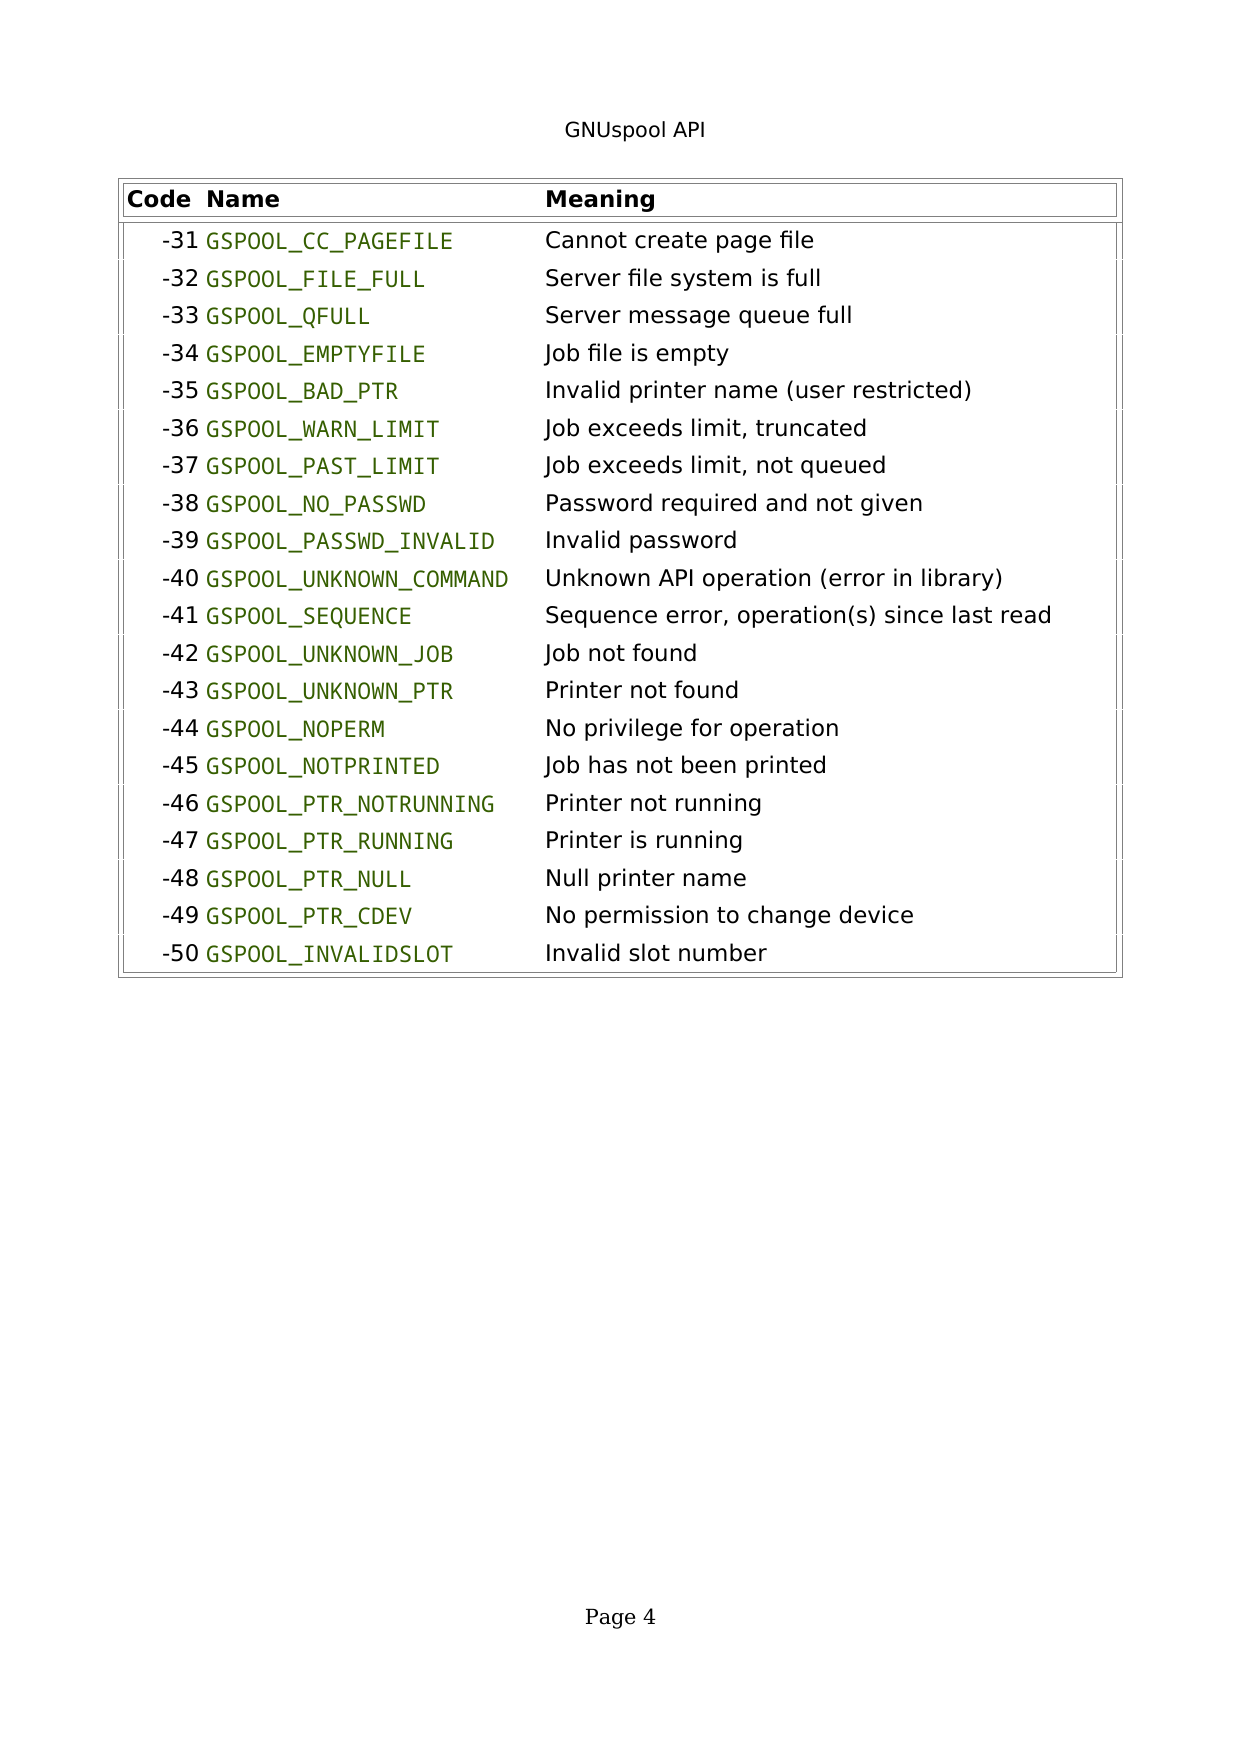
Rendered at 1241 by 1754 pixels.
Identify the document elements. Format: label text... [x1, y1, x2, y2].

table_cell [119, 372, 123, 409]
table_header Code [119, 179, 203, 222]
table_cell Job has not been printed [542, 747, 1116, 784]
table_header [203, 179, 542, 183]
table_cell -45 [124, 747, 203, 784]
table_cell -42 [124, 635, 203, 672]
table_cell GSPOOL_PTR_CDEV [203, 897, 542, 934]
table_cell [119, 822, 123, 859]
table_cell GSPOOL_PASSWD_INVALID [203, 522, 542, 559]
table_cell -50 [119, 935, 203, 977]
table_cell GSPOOL_UNKNOWN_JOB [203, 635, 542, 672]
table_cell Job exceeds limit, not queued [542, 447, 1116, 484]
table_cell -32 [124, 260, 203, 297]
table_cell Job exceeds limit, truncated [542, 410, 1116, 447]
table_cell -44 [124, 710, 203, 747]
table_cell Server file system is full [542, 260, 1116, 297]
table_cell GSPOOL_WARN_LIMIT [203, 410, 542, 447]
table_cell -40 [124, 560, 203, 597]
table_cell GSPOOL_EMPTYFILE [203, 335, 542, 372]
table_cell GSPOOL_NOTPRINTED [203, 747, 542, 784]
table_cell [119, 897, 123, 934]
table_cell [119, 522, 123, 559]
table_cell -33 [124, 297, 203, 334]
table_cell GSPOOL_FILE_FULL [203, 260, 542, 297]
table_header [203, 217, 542, 222]
table_cell -41 [124, 597, 203, 634]
table_cell -46 [124, 785, 203, 822]
table_cell GSPOOL_PTR_NOTRUNNING [203, 785, 542, 822]
table_cell -49 [124, 897, 203, 934]
table_cell Server message queue full [542, 297, 1116, 334]
table_cell [119, 410, 123, 447]
table_cell GSPOOL_QFULL [203, 297, 542, 334]
table_cell [119, 747, 123, 784]
table_cell Printer not running [542, 785, 1116, 822]
table_cell [119, 860, 123, 897]
table_cell Password required and not given [542, 485, 1116, 522]
table_cell [119, 260, 123, 297]
table_cell Sequence error, operation(s) since last read [542, 597, 1116, 634]
table_cell -37 [124, 447, 203, 484]
table_cell Invalid printer name (user restricted) [542, 372, 1116, 409]
table_cell [119, 297, 123, 334]
table_cell -48 [124, 860, 203, 897]
table_cell -47 [124, 822, 203, 859]
table_cell [119, 710, 123, 747]
table_cell GSPOOL_NOPERM [203, 710, 542, 747]
table_header Name [203, 184, 542, 216]
table_cell GSPOOL_NO_PASSWD [203, 485, 542, 522]
table_header Meaning [542, 179, 1122, 222]
table_cell GSPOOL_PAST_LIMIT [203, 447, 542, 484]
table_cell -39 [124, 522, 203, 559]
table_cell Job not found [542, 635, 1116, 672]
table_cell GSPOOL_CC_PAGEFILE [203, 223, 542, 259]
table_cell [119, 672, 123, 709]
table_cell Invalid slot number [542, 935, 1122, 977]
table_cell -34 [124, 335, 203, 372]
table_cell -35 [124, 372, 203, 409]
table_cell GSPOOL_SEQUENCE [203, 597, 542, 634]
table_cell [119, 335, 123, 372]
table_cell -43 [124, 672, 203, 709]
table_cell -36 [124, 410, 203, 447]
table_cell Invalid password [542, 522, 1116, 559]
table_cell Printer is running [542, 822, 1116, 859]
table_cell GSPOOL_INVALIDSLOT [203, 935, 542, 972]
table_cell [119, 447, 123, 484]
table_cell GSPOOL_UNKNOWN_COMMAND [203, 560, 542, 597]
table_cell [119, 485, 123, 522]
table_cell [119, 597, 123, 634]
table_cell [119, 560, 123, 597]
table_cell [203, 973, 542, 977]
table_cell [119, 635, 123, 672]
table_cell [119, 785, 123, 822]
table_cell GSPOOL_UNKNOWN_PTR [203, 672, 542, 709]
table_cell Cannot create page file [542, 223, 1116, 259]
table_cell No permission to change device [542, 897, 1116, 934]
table_cell No privilege for operation [542, 710, 1116, 747]
table_cell Unknown API operation (error in library) [542, 560, 1116, 597]
table_cell GSPOOL_PTR_RUNNING [203, 822, 542, 859]
table_cell GSPOOL_BAD_PTR [203, 372, 542, 409]
table_cell Null printer name [542, 860, 1116, 897]
table_cell [119, 223, 123, 259]
table_cell Job file is empty [542, 335, 1116, 372]
table_cell Printer not found [542, 672, 1116, 709]
table_cell -31 [124, 223, 203, 259]
table_cell -38 [124, 485, 203, 522]
table_cell GSPOOL_PTR_NULL [203, 860, 542, 897]
